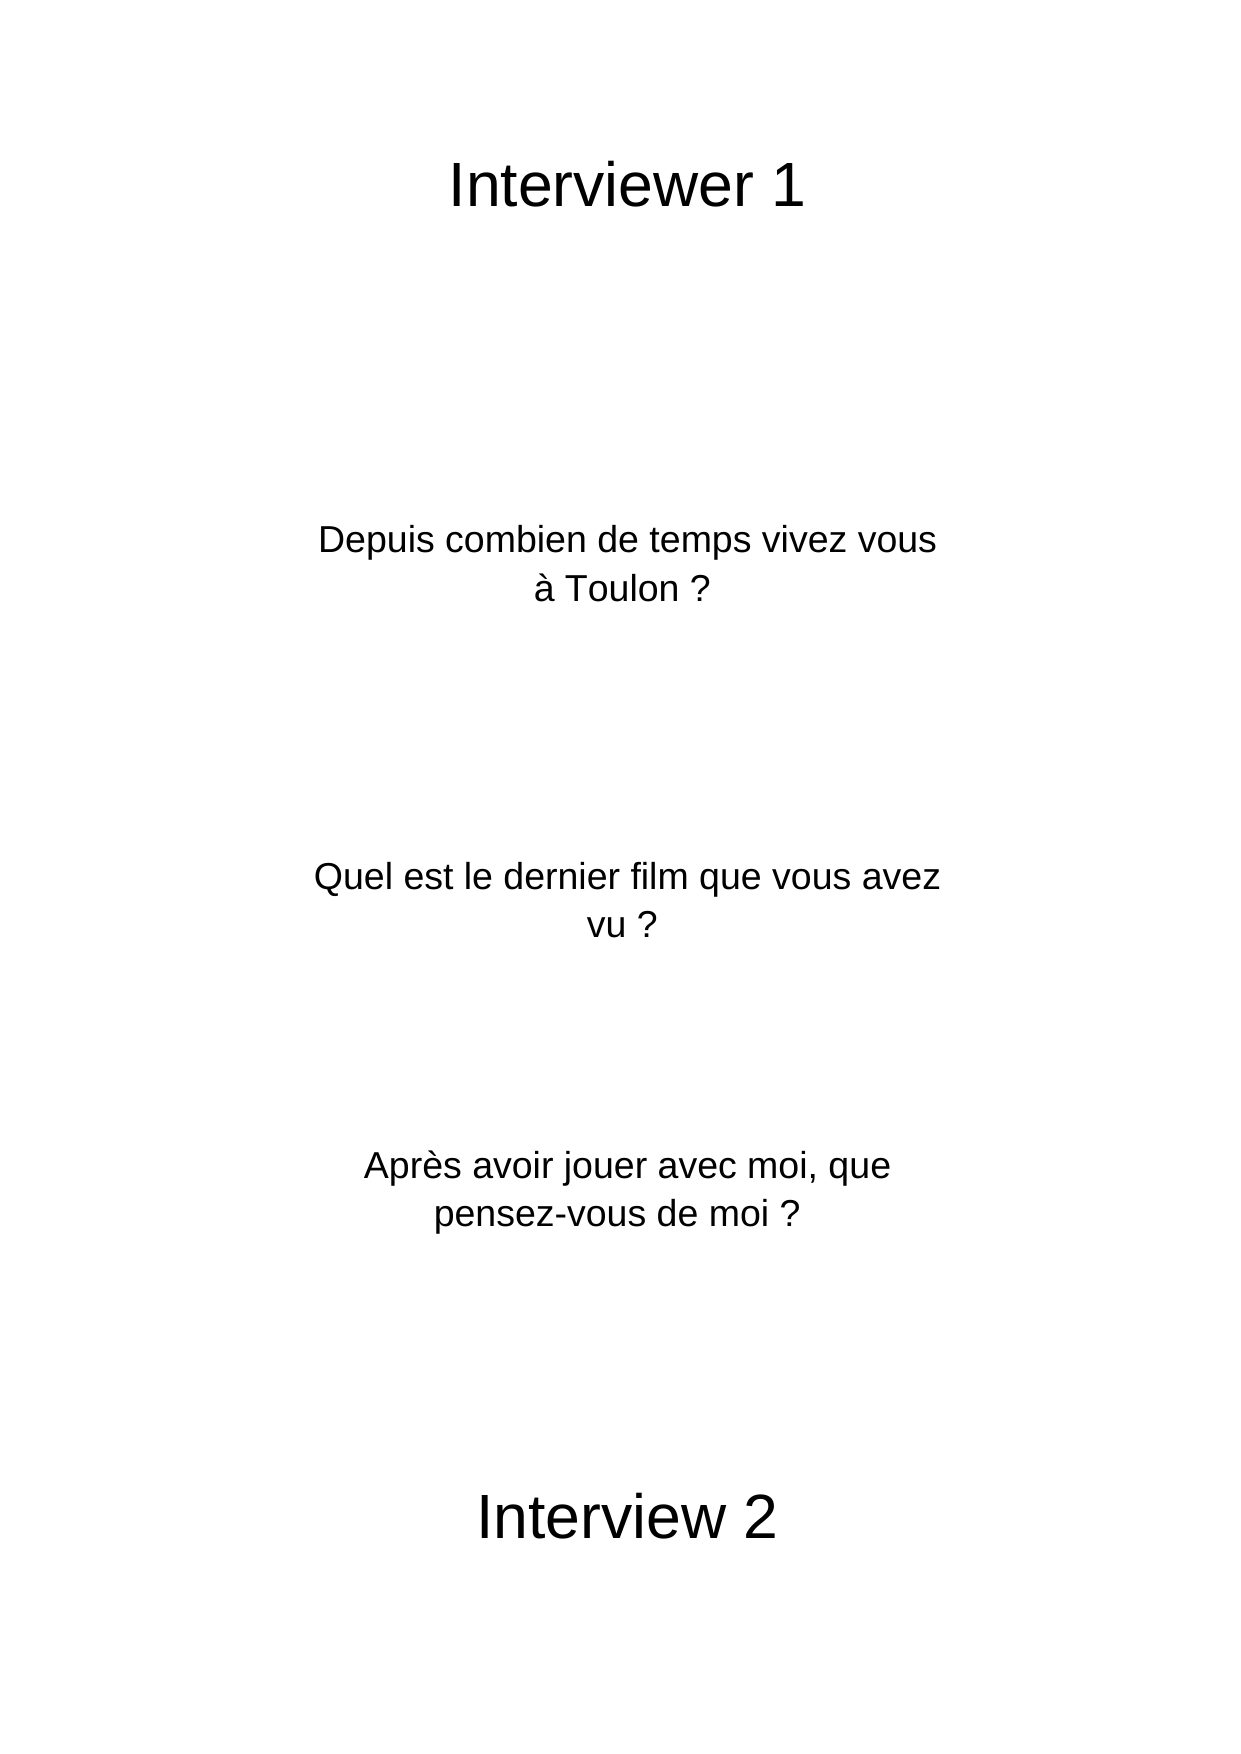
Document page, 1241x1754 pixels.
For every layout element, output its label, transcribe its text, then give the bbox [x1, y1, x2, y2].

text Après avoir jouer avec moi, que pensez-vous de moi ? [309, 1144, 945, 1234]
text Interviewer 1 [309, 150, 945, 220]
text Quel est le dernier film que vous avez vu ? [309, 856, 945, 946]
text Depuis combien de temps vivez vous à Toulon ? [309, 519, 945, 609]
text Interview 2 [309, 1481, 945, 1551]
